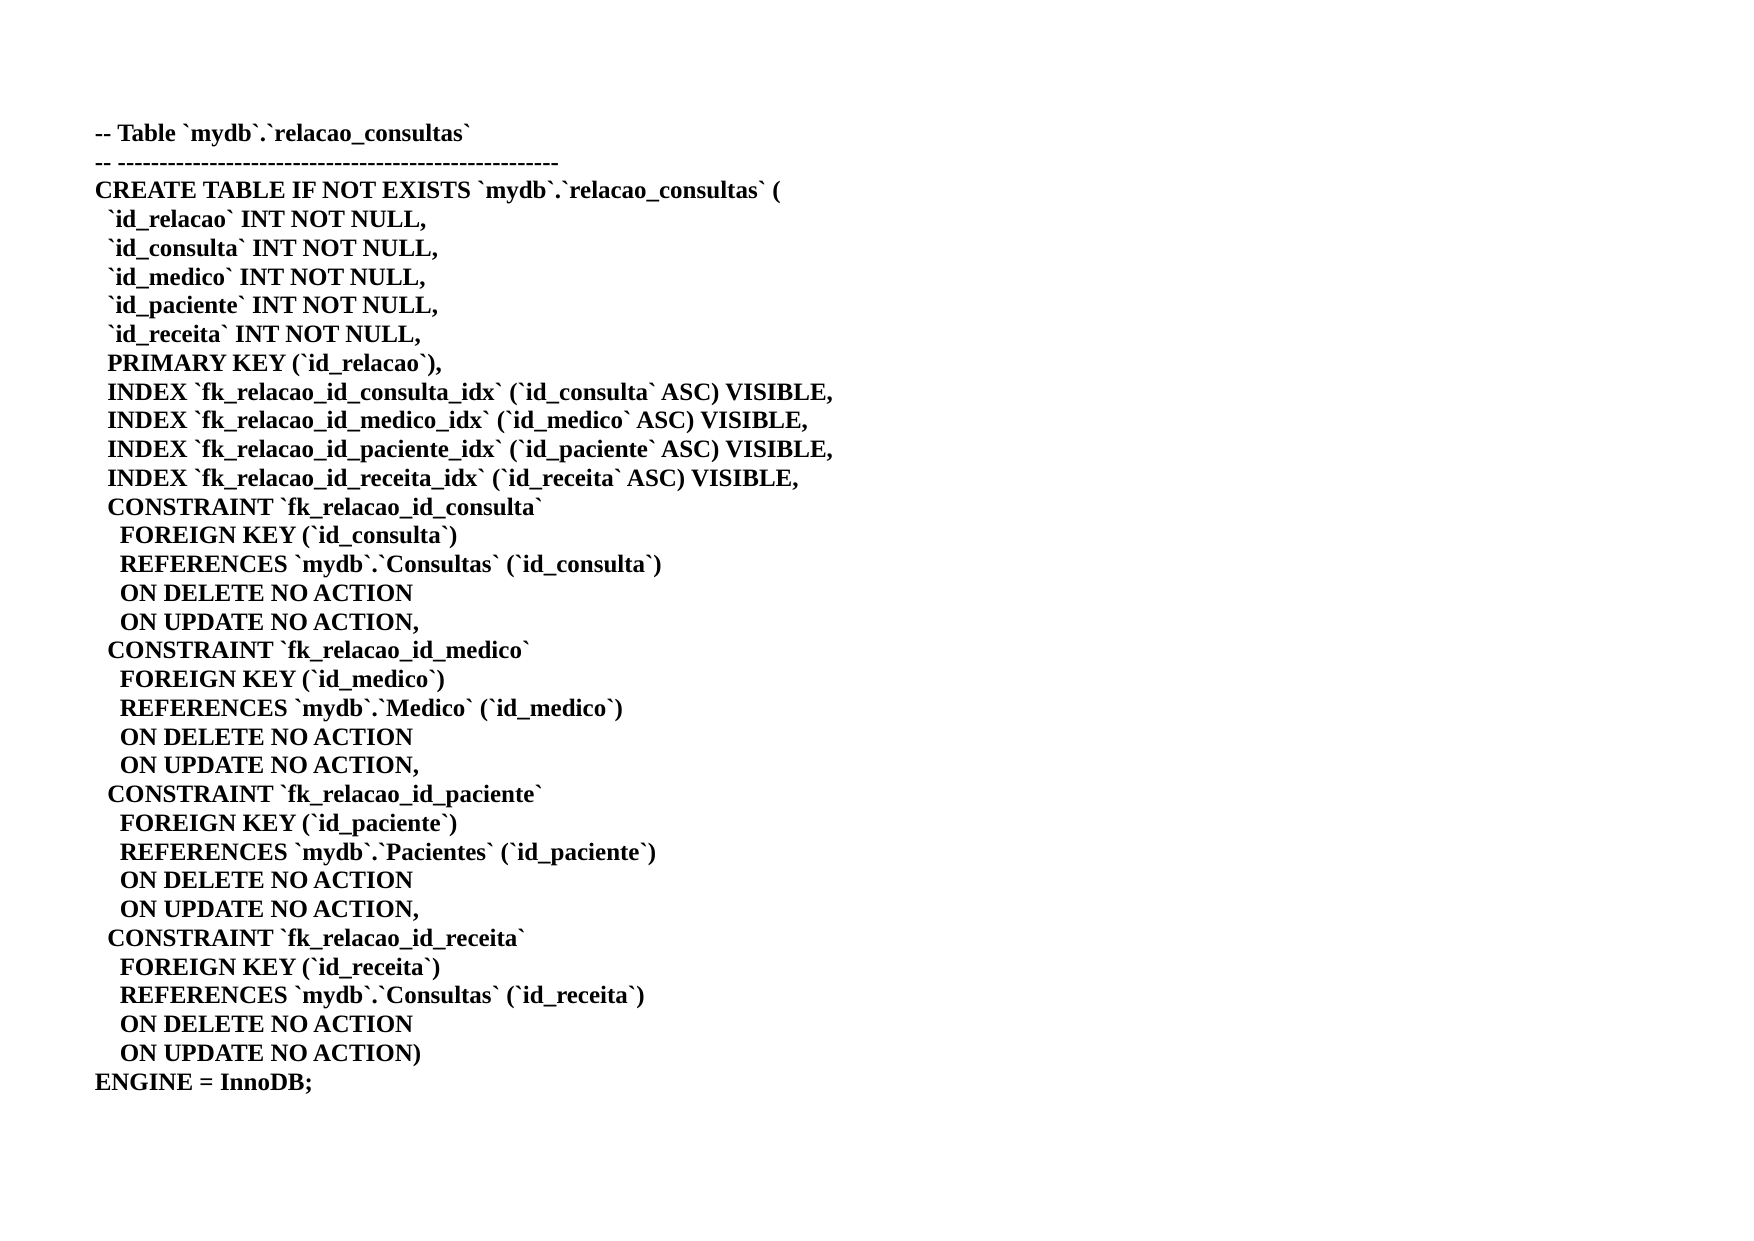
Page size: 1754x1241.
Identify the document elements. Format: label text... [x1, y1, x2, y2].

text -- MySQL Workbench Forward Engineering SET @OLD_UNIQUE_CHECKS=@@UNIQUE_CHECKS, UNIQUE_CHECKS=0; SET @OLD_FOREIGN_KEY_CHECKS=@@FOREIGN_KEY_CHECKS, FOREIGN_KEY_CHECKS=0; SET @OLD_SQL_MODE=@@SQL_MODE, SQL_MODE='ONLY_FULL_GROUP_BY,STRICT_TRANS_TABLES,NO_ZERO_IN_DATE,NO_ZERO_DATE,ERROR_FOR_DIVISION_BY_ZERO,NO_ENGINE_SUBSTITUTION'; -- ----------------------------------------------------- -- Schema mydb -- ----------------------------------------------------- -- ----------------------------------------------------- -- Schema mydb -- ----------------------------------------------------- CREATE SCHEMA IF NOT EXISTS `mydb` DEFAULT CHARACTER SET utf8 ; USE `mydb` ; -- ----------------------------------------------------- -- Table `mydb`.`Medico` -- ----------------------------------------------------- CREATE TABLE IF NOT EXISTS `mydb`.`Medico` ( `id_medico` INT NOT NULL, `crm_medico` INT NOT NULL, `nome_medico` VARCHAR(80) NULL, `genero_medico` CHAR(1) NULL, `especialidade_medica` VARCHAR(100) NULL, PRIMARY KEY (`id_medico`), UNIQUE INDEX `crm_medico_UNIQUE` (`crm_medico` ASC) VISIBLE) ENGINE = InnoDB; -- ----------------------------------------------------- -- Table `mydb`.`Receita_medica` -- ----------------------------------------------------- CREATE TABLE IF NOT EXISTS `mydb`.`Receita_medica` ( `id_receita_medica` INT NOT NULL, `medicacao` VARCHAR(100) NULL, `dosagem` VARCHAR(100) NULL, `via_administracao` VARCHAR(50) NULL, `forma_administracao` VARCHAR(80) NULL, `tempo_uso` VARCHAR(50) NULL, PRIMARY KEY (`id_receita_medica`)) ENGINE = InnoDB; -- ----------------------------------------------------- -- Table `mydb`.`Consultas` -- ----------------------------------------------------- CREATE TABLE IF NOT EXISTS `mydb`.`Consultas` ( `id_consulta` INT NOT NULL, `data_consulta` DATE NULL, `hora_consulta` TIME NULL, `id_receita` INT NULL, PRIMARY KEY (`id_consulta`), INDEX `fk_receita_id_receita_idx` (`id_receita` ASC) VISIBLE, CONSTRAINT `fk_receita_id_receita` FOREIGN KEY (`id_receita`) REFERENCES `mydb`.`Receita_medica` (`id_receita_medica`) ON DELETE NO ACTION ON UPDATE NO ACTION) ENGINE = InnoDB; -- ----------------------------------------------------- -- Table `mydb`.`Pacientes` -- ----------------------------------------------------- CREATE TABLE IF NOT EXISTS `mydb`.`Pacientes` ( `id_paciente` INT NOT NULL, `cpf_paciente` VARCHAR(15) NULL, `nome_paciente` VARCHAR(80) NULL, `genero_paciente` CHAR(1) NULL, `data_nasc` DATE NULL, PRIMARY KEY (`id_paciente`), UNIQUE INDEX `cpf_paciente_UNIQUE` (`cpf_paciente` ASC) VISIBLE) ENGINE = InnoDB; -- ----------------------------------------------------- -- Table `mydb`.`Telefone_medico` -- ----------------------------------------------------- CREATE TABLE IF NOT EXISTS `mydb`.`Telefone_medico` ( `id_telefone_medico` INT NOT NULL, `fone_residencial` VARCHAR(15) NULL, `fone_celular` VARCHAR(15) NULL, `id_medico` INT NOT NULL, PRIMARY KEY (`id_telefone_medico`), INDEX `fk_fone_id_medico_idx` (`id_medico` ASC) VISIBLE, CONSTRAINT `fk_fone_id_medico` FOREIGN KEY (`id_medico`) REFERENCES `mydb`.`Medico` (`id_medico`) ON DELETE NO ACTION ON UPDATE NO ACTION) ENGINE = InnoDB; -- ----------------------------------------------------- -- Table `mydb`.`Endereco_medico` -- ----------------------------------------------------- CREATE TABLE IF NOT EXISTS `mydb`.`Endereco_medico` ( `id_end_medico` INT NOT NULL, `rua` VARCHAR(100) NULL, `numero` INT NOT NULL, `complemento` VARCHAR(80) NULL, `bairro` VARCHAR(100) NULL, `cidade` VARCHAR(100) NULL, `estado` VARCHAR(80) NULL, `cep` VARCHAR(10) NULL, `id_medico` INT NOT NULL, PRIMARY KEY (`id_end_medico`), INDEX `fk_end_id_medico_idx` (`id_medico` ASC) VISIBLE, CONSTRAINT `fk_end_id_medico` FOREIGN KEY (`id_medico`) REFERENCES `mydb`.`Medico` (`id_medico`) ON DELETE NO ACTION ON UPDATE NO ACTION) ENGINE = InnoDB; -- ----------------------------------------------------- -- Table `mydb`.`Telefone_paciente` -- ----------------------------------------------------- CREATE TABLE IF NOT EXISTS `mydb`.`Telefone_paciente` ( `id_telefone_paciente` INT NOT NULL, `fone_residencial` VARCHAR(15) NULL, `fone_celular` VARCHAR(15) NULL, `id_paciente` INT NOT NULL, PRIMARY KEY (`id_telefone_paciente`), INDEX `fk_fone_id_paciente_idx` (`id_paciente` ASC) VISIBLE, CONSTRAINT `fk_fone_id_paciente` FOREIGN KEY (`id_paciente`) REFERENCES `mydb`.`Pacientes` (`id_paciente`) ON DELETE NO ACTION ON UPDATE NO ACTION) ENGINE = InnoDB; -- ----------------------------------------------------- -- Table `mydb`.`relacao_consultas` -- ----------------------------------------------------- CREATE TABLE IF NOT EXISTS `mydb`.`relacao_consultas` ( `id_relacao` INT NOT NULL, `id_consulta` INT NOT NULL, `id_medico` INT NOT NULL, `id_paciente` INT NOT NULL, `id_receita` INT NOT NULL, PRIMARY KEY (`id_relacao`), INDEX `fk_relacao_id_consulta_idx` (`id_consulta` ASC) VISIBLE, INDEX `fk_relacao_id_medico_idx` (`id_medico` ASC) VISIBLE, INDEX `fk_relacao_id_paciente_idx` (`id_paciente` ASC) VISIBLE, INDEX `fk_relacao_id_receita_idx` (`id_receita` ASC) VISIBLE, CONSTRAINT `fk_relacao_id_consulta` FOREIGN KEY (`id_consulta`) REFERENCES `mydb`.`Consultas` (`id_consulta`) ON DELETE NO ACTION ON UPDATE NO ACTION, CONSTRAINT `fk_relacao_id_medico` FOREIGN KEY (`id_medico`) REFERENCES `mydb`.`Medico` (`id_medico`) ON DELETE NO ACTION ON UPDATE NO ACTION, CONSTRAINT `fk_relacao_id_paciente` FOREIGN KEY (`id_paciente`) REFERENCES `mydb`.`Pacientes` (`id_paciente`) ON DELETE NO ACTION ON UPDATE NO ACTION, CONSTRAINT `fk_relacao_id_receita` FOREIGN KEY (`id_receita`) REFERENCES `mydb`.`Consultas` (`id_receita`) ON DELETE NO ACTION ON UPDATE NO ACTION) ENGINE = InnoDB; SET SQL_MODE=@OLD_SQL_MODE; SET FOREIGN_KEY_CHECKS=@OLD_FOREIGN_KEY_CHECKS; SET UNIQUE_CHECKS=@OLD_UNIQUE_CHECKS; [94, 118, 1695, 1096]
